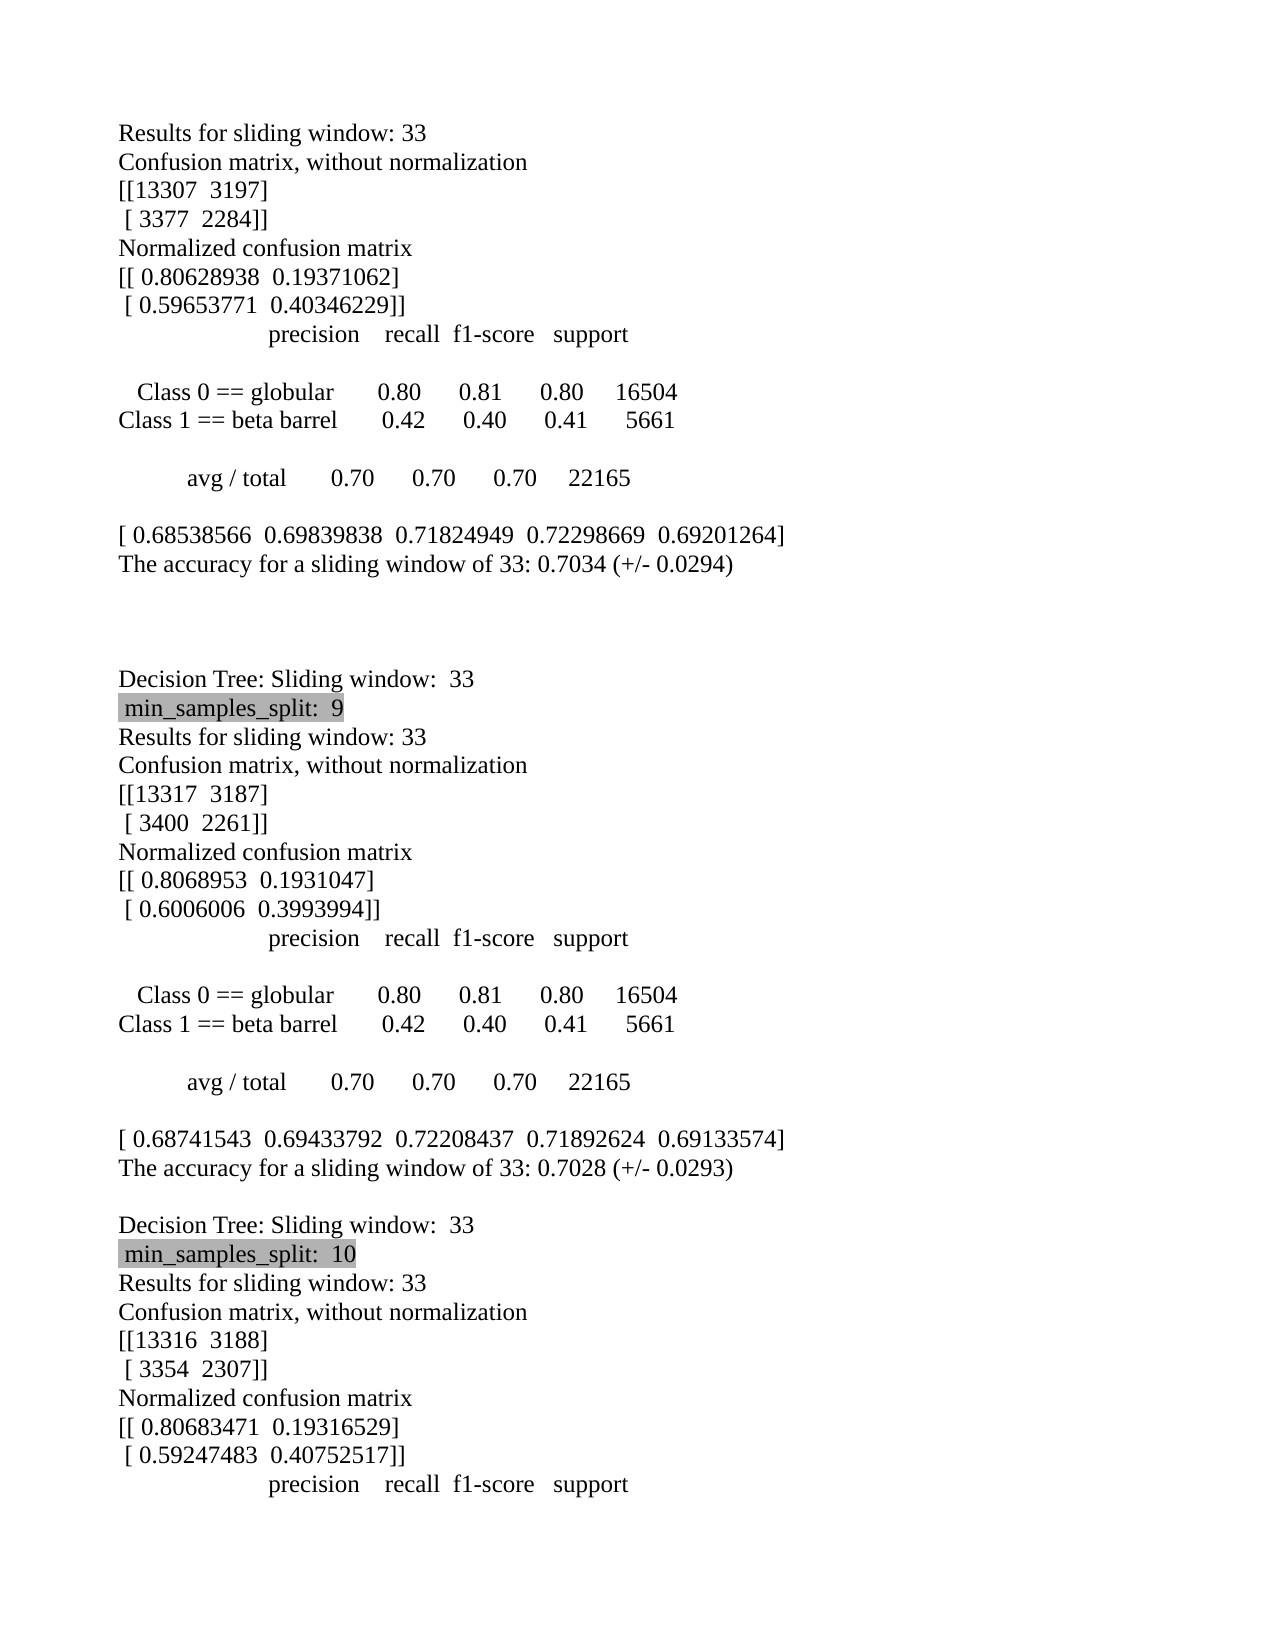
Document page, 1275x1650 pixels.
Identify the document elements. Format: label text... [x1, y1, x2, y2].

text The accuracy for a sliding window of 33: 0.7034 (+/- 0.0294) [118, 549, 1157, 578]
text Confusion matrix, without normalization [118, 751, 1157, 779]
text Class 0 == globular 0.80 0.81 0.80 16504 [118, 377, 1157, 406]
text [ 3400 2261]] [118, 808, 1157, 837]
text [ 0.6006006 0.3993994]] [118, 894, 1157, 923]
text Results for sliding window: 33 [118, 1268, 1157, 1297]
text [ 0.59247483 0.40752517]] [118, 1441, 1157, 1469]
text precision recall f1-score support [118, 319, 1157, 348]
text Normalized confusion matrix [118, 233, 1157, 262]
text Normalized confusion matrix [118, 837, 1157, 866]
text Normalized confusion matrix [118, 1383, 1157, 1412]
text Decision Tree: Sliding window: 33 [118, 664, 1157, 693]
text avg / total 0.70 0.70 0.70 22165 [118, 463, 1157, 492]
text Class 0 == globular 0.80 0.81 0.80 16504 [118, 981, 1157, 1009]
text [[13316 3188] [118, 1326, 1157, 1354]
text Results for sliding window: 33 [118, 118, 1157, 147]
text min_samples_split: 9 [118, 693, 1157, 722]
text min_samples_split: 10 [118, 1239, 1157, 1268]
text avg / total 0.70 0.70 0.70 22165 [118, 1067, 1157, 1096]
text Class 1 == beta barrel 0.42 0.40 0.41 5661 [118, 406, 1157, 434]
text Results for sliding window: 33 [118, 722, 1157, 751]
text [[13307 3197] [118, 176, 1157, 204]
text [[ 0.80628938 0.19371062] [118, 262, 1157, 291]
text [[ 0.8068953 0.1931047] [118, 866, 1157, 894]
text [ 0.68741543 0.69433792 0.72208437 0.71892624 0.69133574] [118, 1124, 1157, 1153]
text Confusion matrix, without normalization [118, 147, 1157, 176]
text [ 3377 2284]] [118, 204, 1157, 233]
text [ 0.68538566 0.69839838 0.71824949 0.72298669 0.69201264] [118, 521, 1157, 549]
text precision recall f1-score support [118, 1469, 1157, 1498]
text Confusion matrix, without normalization [118, 1297, 1157, 1326]
text precision recall f1-score support [118, 923, 1157, 952]
text [ 3354 2307]] [118, 1354, 1157, 1383]
text Class 1 == beta barrel 0.42 0.40 0.41 5661 [118, 1009, 1157, 1038]
text The accuracy for a sliding window of 33: 0.7028 (+/- 0.0293) [118, 1153, 1157, 1182]
text [[ 0.80683471 0.19316529] [118, 1412, 1157, 1441]
text [[13317 3187] [118, 779, 1157, 808]
text Decision Tree: Sliding window: 33 [118, 1211, 1157, 1239]
text [ 0.59653771 0.40346229]] [118, 291, 1157, 319]
